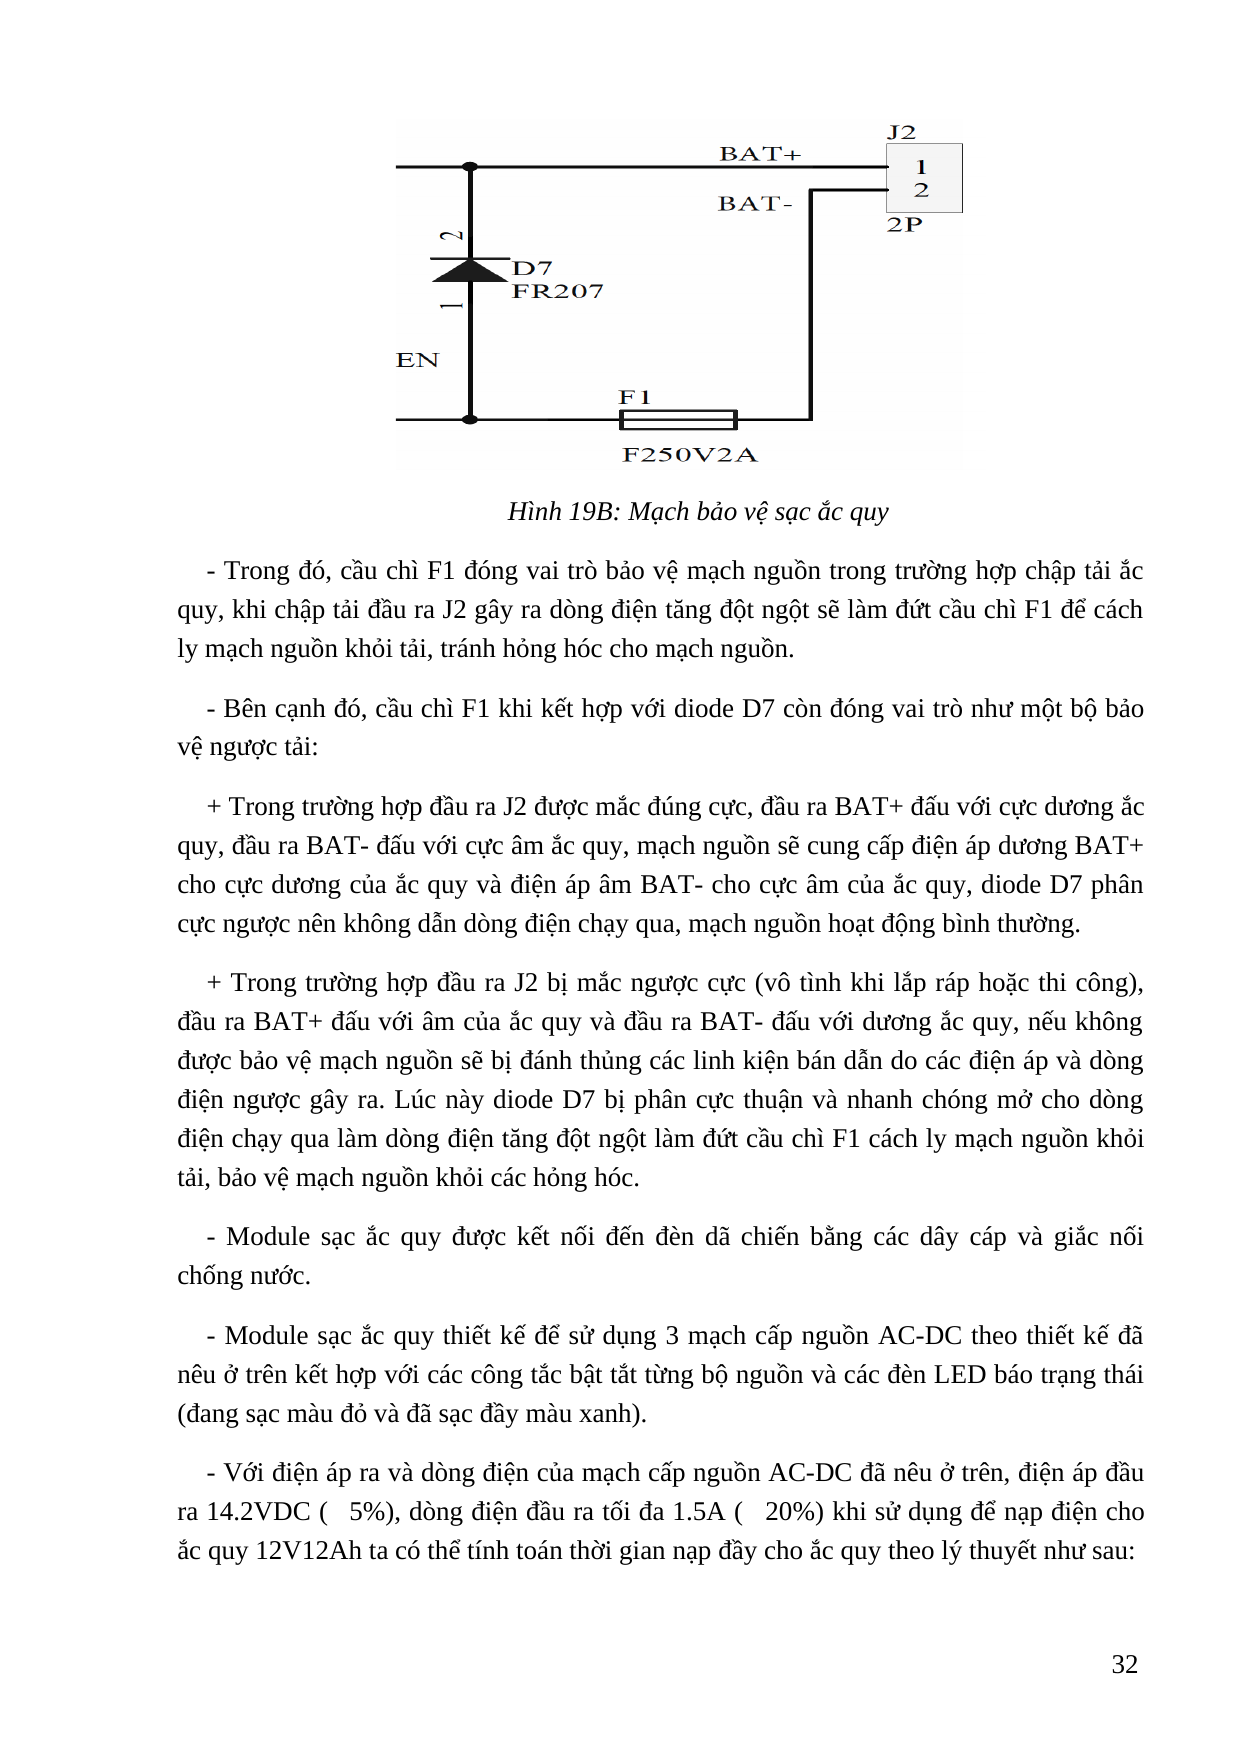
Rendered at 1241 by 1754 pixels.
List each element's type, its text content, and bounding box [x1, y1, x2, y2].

picture [395, 118, 986, 470]
text - Với điện áp ra và dòng điện của mạch cấp nguồn AC-DC đã nêu ở trên, điện áp đầu ra 14.2VDC (5%), dòng điện đầu ra tối đa 1.5A (20%) khi sử dụng để nạp điện cho ắc quy 12V12Ah ta có thể tính toán thời gian nạp đầy cho ắc quy theo lý thuyết như sau: [177, 1456, 1146, 1565]
text - Bên cạnh đó, cầu chì F1 khi kết hợp với diode D7 còn đóng vai trò như một bộ bảo vệ ngược tải: [177, 692, 1146, 762]
text Hình 19B: Mạch bảo vệ sạc ắc quy [207, 494, 1146, 526]
text - Module sạc ắc quy thiết kế để sử dụng 3 mạch cấp nguồn AC-DC theo thiết kế đã nêu ở trên kết hợp với các công tắc bật tắt từng bộ nguồn và các đèn LED báo trạng thái (đang sạc màu đỏ và đã sạc đầy màu xanh). [177, 1319, 1146, 1428]
text - Module sạc ắc quy được kết nối đến đèn dã chiến bằng các dây cáp và giắc nối chống nước. [177, 1220, 1146, 1290]
text + Trong trường hợp đầu ra J2 bị mắc ngược cực (vô tình khi lắp ráp hoặc thi công), đầu ra BAT+ đấu với âm của ắc quy và đầu ra BAT- đấu với dương ắc quy, nếu không được bảo vệ mạch nguồn sẽ bị đánh thủng các linh kiện bán dẫn do các điện áp và dòng điện ngược gây ra. Lúc này diode D7 bị phân cực thuận và nhanh chóng mở cho dòng điện chạy qua làm dòng điện tăng đột ngột làm đứt cầu chì F1 cách ly mạch nguồn khỏi tải, bảo vệ mạch nguồn khỏi các hỏng hóc. [177, 966, 1146, 1192]
text + Trong trường hợp đầu ra J2 được mắc đúng cực, đầu ra BAT+ đấu với cực dương ắc quy, đầu ra BAT- đấu với cực âm ắc quy, mạch nguồn sẽ cung cấp điện áp dương BAT+ cho cực dương của ắc quy và điện áp âm BAT- cho cực âm của ắc quy, diode D7 phân cực ngược nên không dẫn dòng điện chạy qua, mạch nguồn hoạt động bình thường. [177, 790, 1146, 938]
text - Trong đó, cầu chì F1 đóng vai trò bảo vệ mạch nguồn trong trường hợp chập tải ắc quy, khi chập tải đầu ra J2 gây ra dòng điện tăng đột ngột sẽ làm đứt cầu chì F1 để cách ly mạch nguồn khỏi tải, tránh hỏng hóc cho mạch nguồn. [177, 554, 1146, 663]
